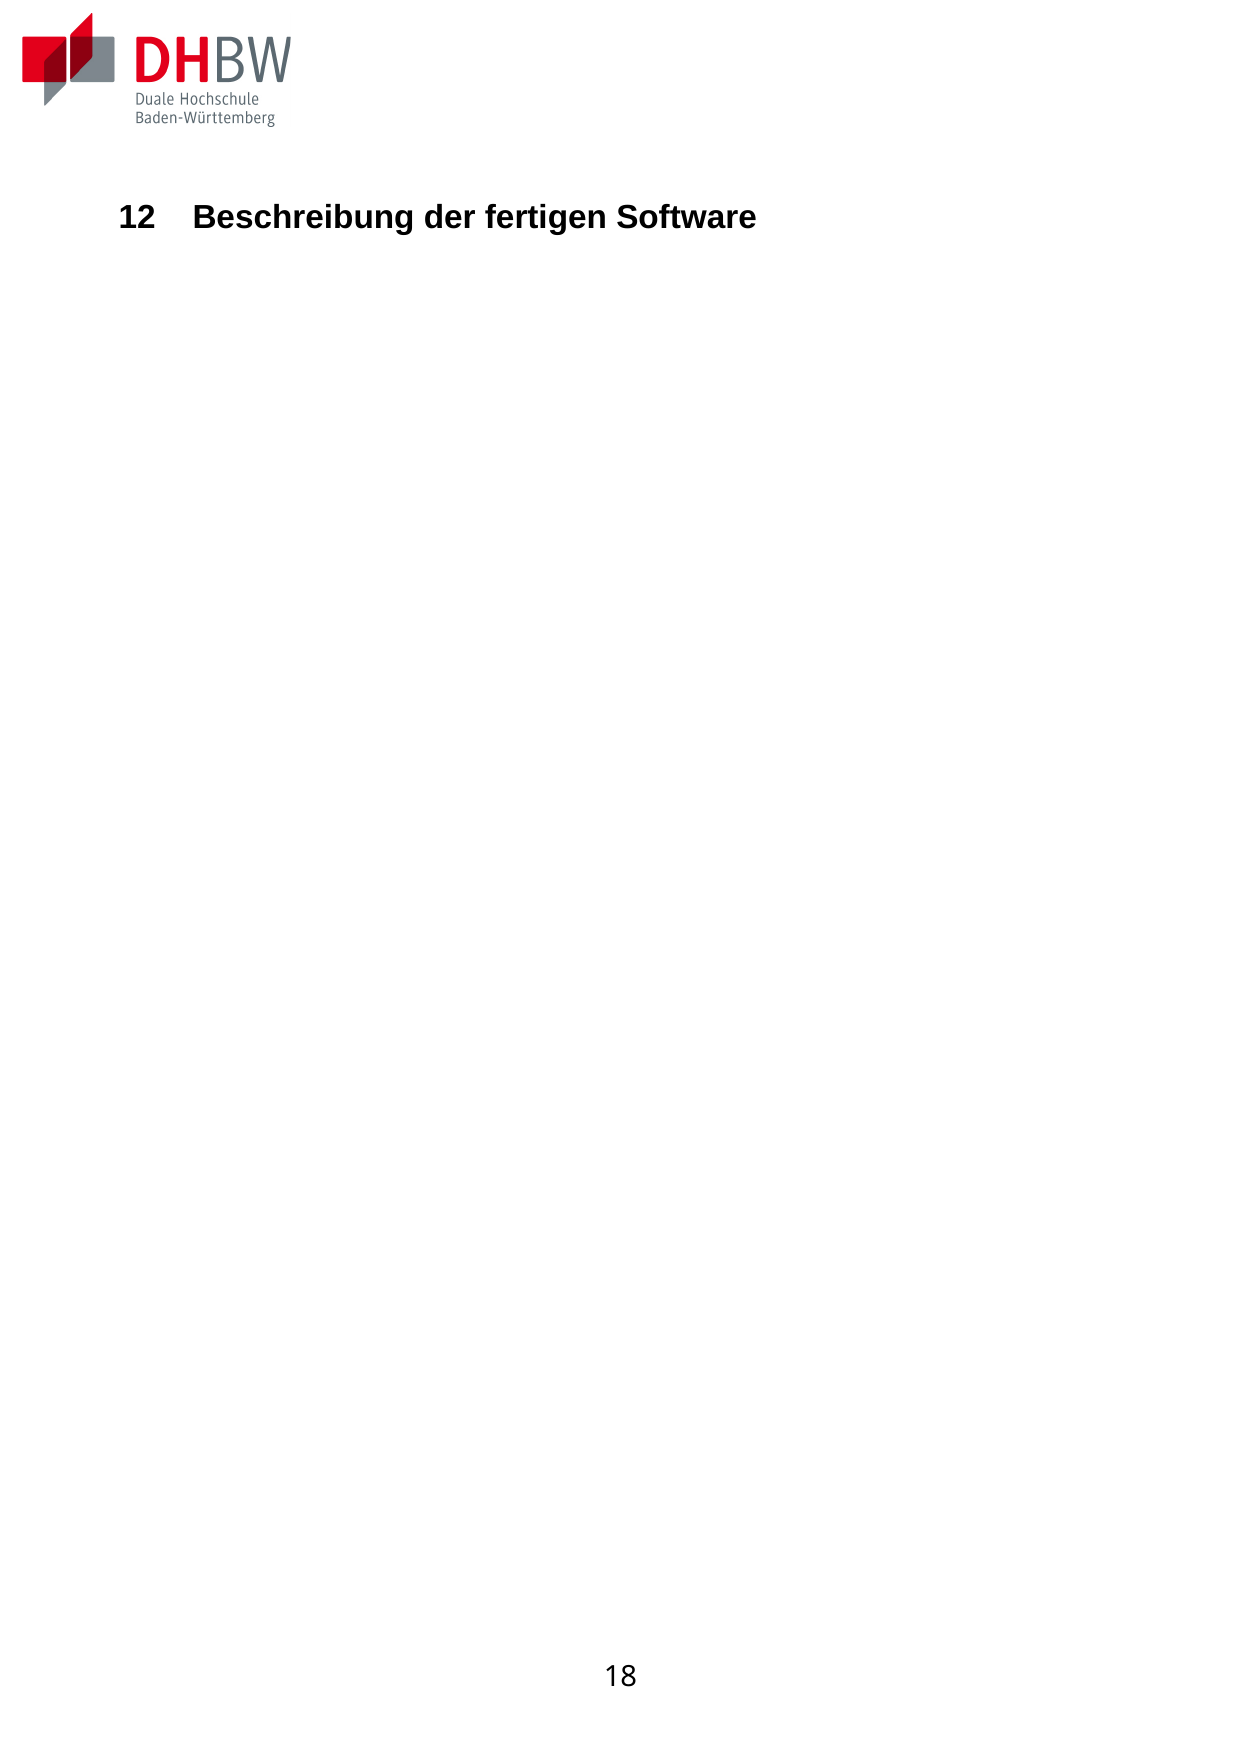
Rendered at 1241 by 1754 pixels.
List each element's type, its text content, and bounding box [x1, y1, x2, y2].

picture [22, 13, 291, 127]
subtitle 12 Beschreibung der fertigen Software [118, 197, 1122, 236]
